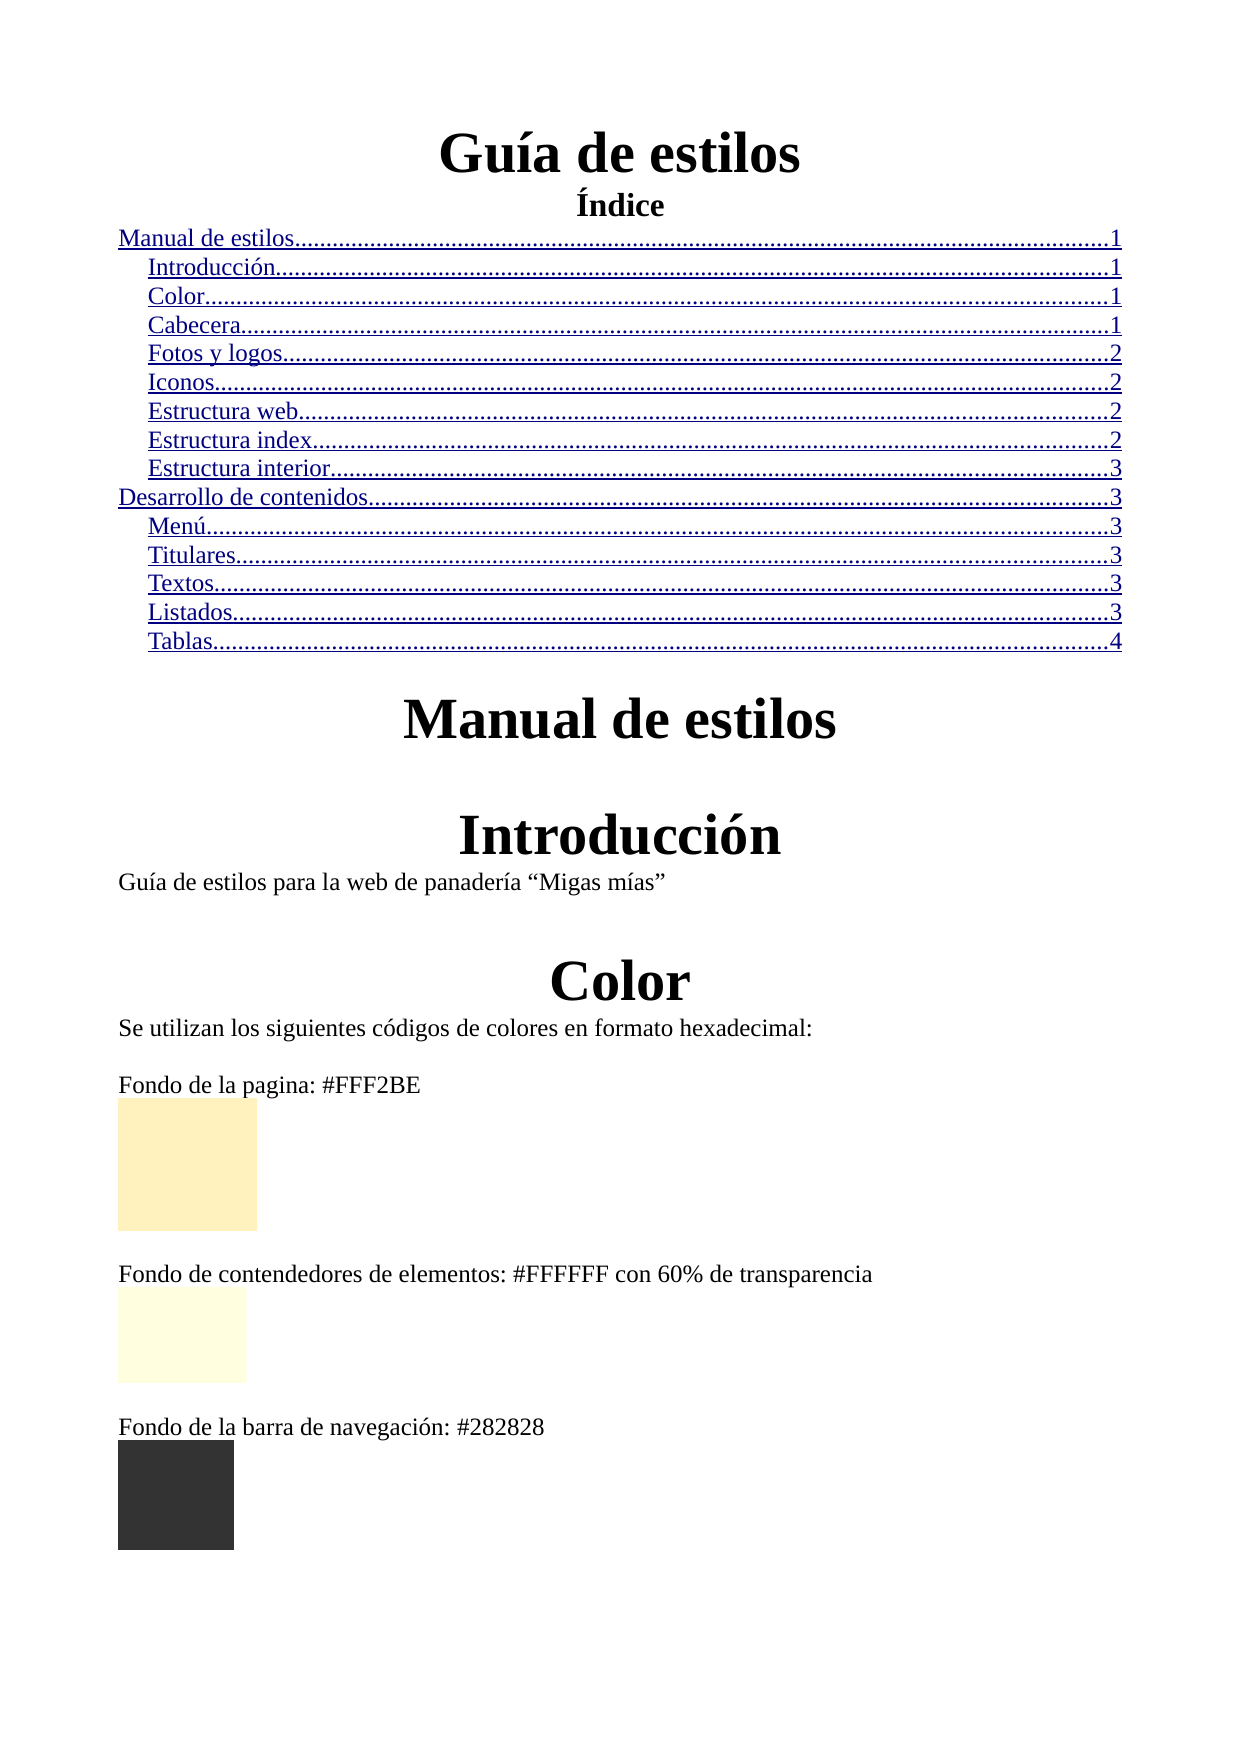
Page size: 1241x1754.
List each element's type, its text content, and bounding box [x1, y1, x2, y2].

picture [118, 1440, 234, 1550]
text Color 1 [148, 281, 1122, 306]
text Estructura interior 3 [148, 453, 1122, 478]
text Titulares 3 [148, 540, 1122, 565]
text Estructura index 2 [148, 425, 1122, 450]
text Textos 3 [148, 568, 1122, 593]
subtitle Guía de estilos [118, 118, 1122, 185]
subtitle Índice [118, 185, 1122, 223]
text Cabecera 1 [148, 310, 1122, 335]
text Fondo de contendedores de elementos: #FFFFFF con 60% de transparencia [118, 1259, 1122, 1288]
text Tablas 4 [148, 626, 1122, 651]
text Fondo de la barra de navegación: #282828 [118, 1412, 1122, 1441]
text Fotos y logos 2 [148, 338, 1122, 363]
text Guía de estilos para la web de panadería “Migas mías” [118, 867, 1122, 896]
text Desarrollo de contenidos 3 [118, 482, 1122, 507]
text Estructura web 2 [148, 396, 1122, 421]
text Fondo de la pagina: #FFF2BE [118, 1070, 1122, 1099]
picture [118, 1098, 258, 1231]
text Iconos 2 [148, 367, 1122, 392]
text Se utilizan los siguientes códigos de colores en formato hexadecimal: [118, 1013, 1122, 1041]
subtitle Manual de estilos [118, 683, 1122, 751]
subtitle Color [118, 946, 1122, 1013]
text Manual de estilos 1 [118, 223, 1122, 248]
text Introducción 1 [148, 252, 1122, 277]
picture [118, 1287, 247, 1383]
subtitle Introducción [118, 800, 1122, 867]
text Menú 3 [148, 511, 1122, 536]
text Listados 3 [148, 597, 1122, 622]
